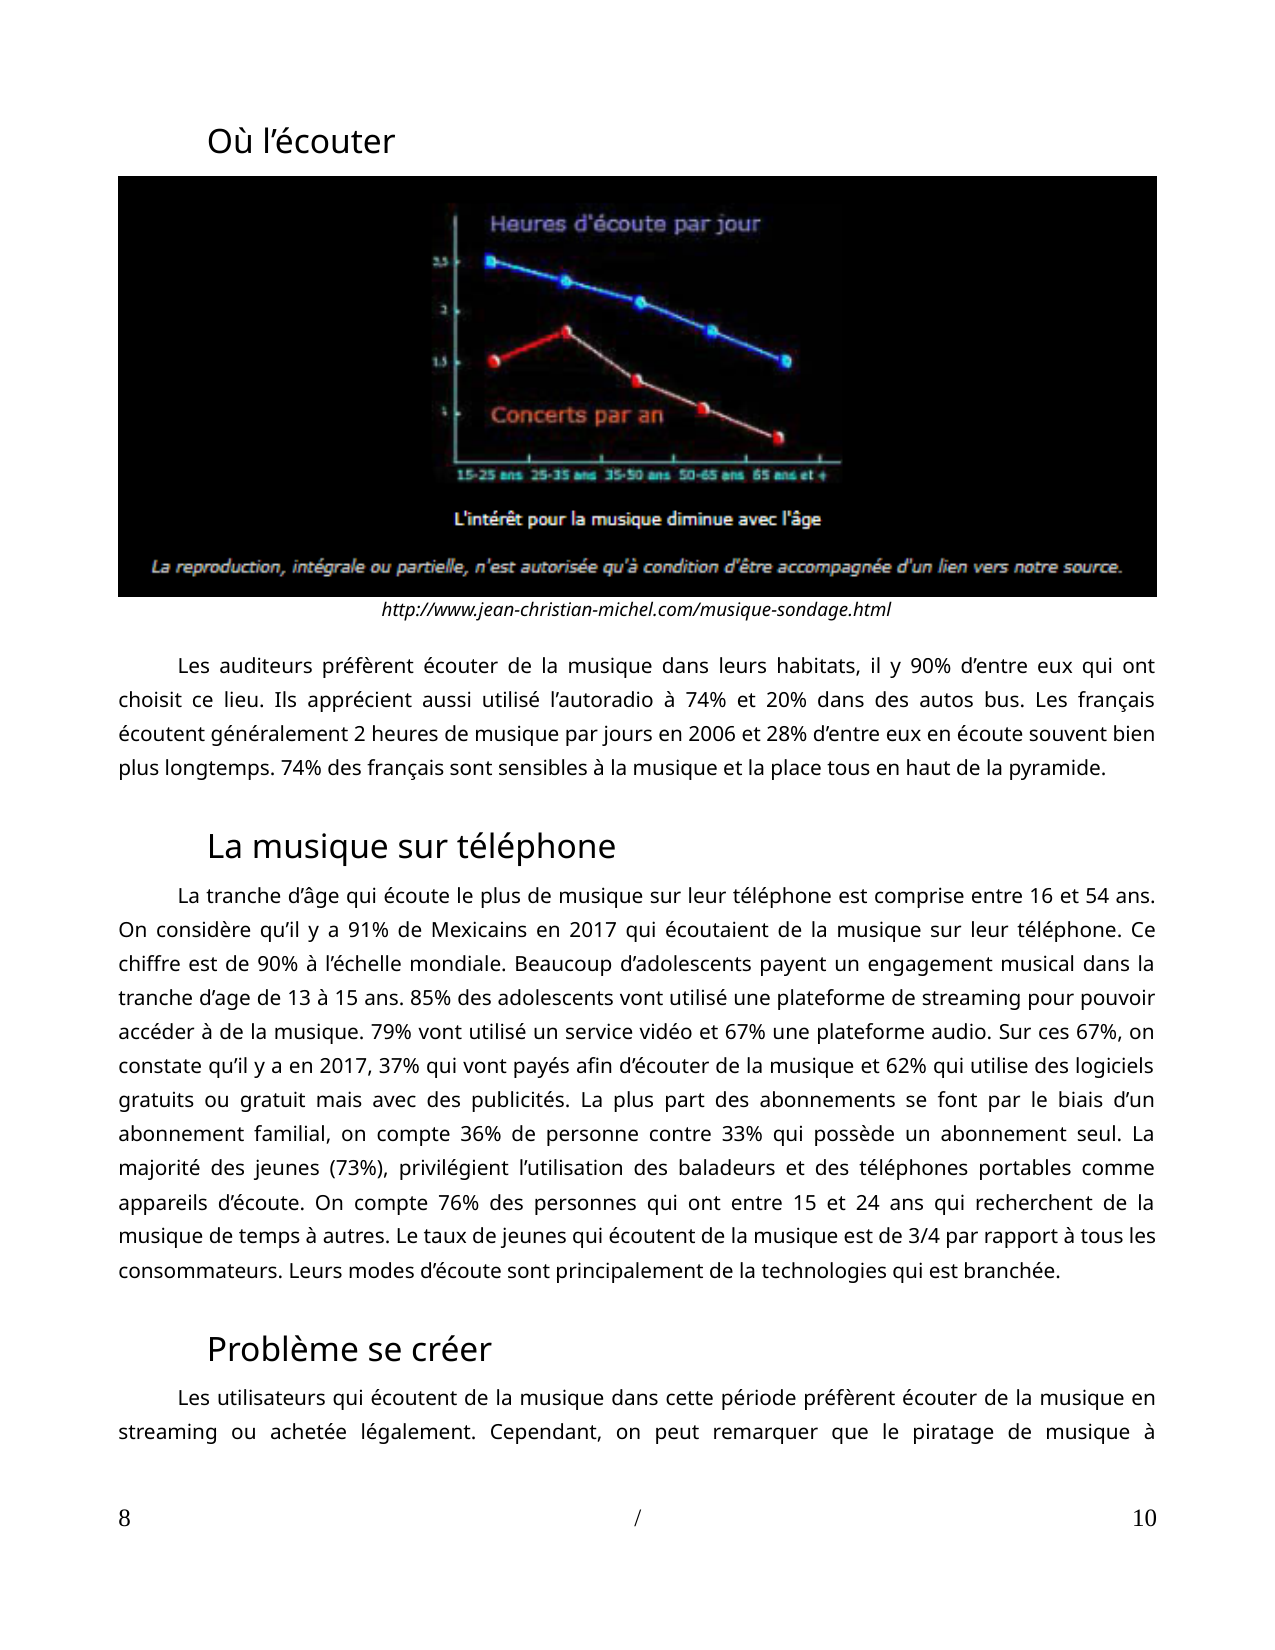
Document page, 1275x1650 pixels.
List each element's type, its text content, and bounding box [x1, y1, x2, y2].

text http://www.jean-christian-michel.com/musique-sondage.html [118, 597, 1157, 622]
picture [118, 176, 1157, 597]
subtitle Problème se créer [207, 1325, 1157, 1371]
text Les utilisateurs qui écoutent de la musique dans cette période préfèrent écouter de la musique en streaming ou achetée légalement. Cependant, on peut remarquer que le piratage de musique à [118, 1383, 1157, 1446]
text La tranche d’âge qui écoute le plus de musique sur leur téléphone est comprise entre 16 et 54 ans. On considère qu’il y a 91% de Mexicains en 2017 qui écoutaient de la musique sur leur téléphone. Ce chiffre est de 90% à l’échelle mondiale. Beaucoup d’adolescents payent un engagement musical dans la tranche d’age de 13 à 15 ans. 85% des adolescents vont utilisé une plateforme de streaming pour pouvoir accéder à de la musique. 79% vont utilisé un service vidéo et 67% une plateforme audio. Sur ces 67%, on constate qu’il y a en 2017, 37% qui vont payés afin d’écouter de la musique et 62% qui utilise des logiciels gratuits ou gratuit mais avec des publicités. La plus part des abonnements se font par le biais d’un abonnement familial, on compte 36% de personne contre 33% qui possède un abonnement seul. La majorité des jeunes (73%), privilégient l’utilisation des baladeurs et des téléphones portables comme appareils d’écoute. On compte 76% des personnes qui ont entre 15 et 24 ans qui recherchent de la musique de temps à autres. Le taux de jeunes qui écoutent de la musique est de 3/4 par rapport à tous les consommateurs. Leurs modes d’écoute sont principalement de la technologies qui est branchée. [118, 881, 1157, 1284]
subtitle La musique sur téléphone [207, 823, 1157, 868]
subtitle Où l’écouter [207, 118, 1157, 164]
text Les auditeurs préfèrent écouter de la musique dans leurs habitats, il y 90% d’entre eux qui ont choisit ce lieu. Ils apprécient aussi utilisé l’autoradio à 74% et 20% dans des autos bus. Les français écoutent généralement 2 heures de musique par jours en 2006 et 28% d’entre eux en écoute souvent bien plus longtemps. 74% des français sont sensibles à la musique et la place tous en haut de la pyramide. [118, 651, 1157, 782]
